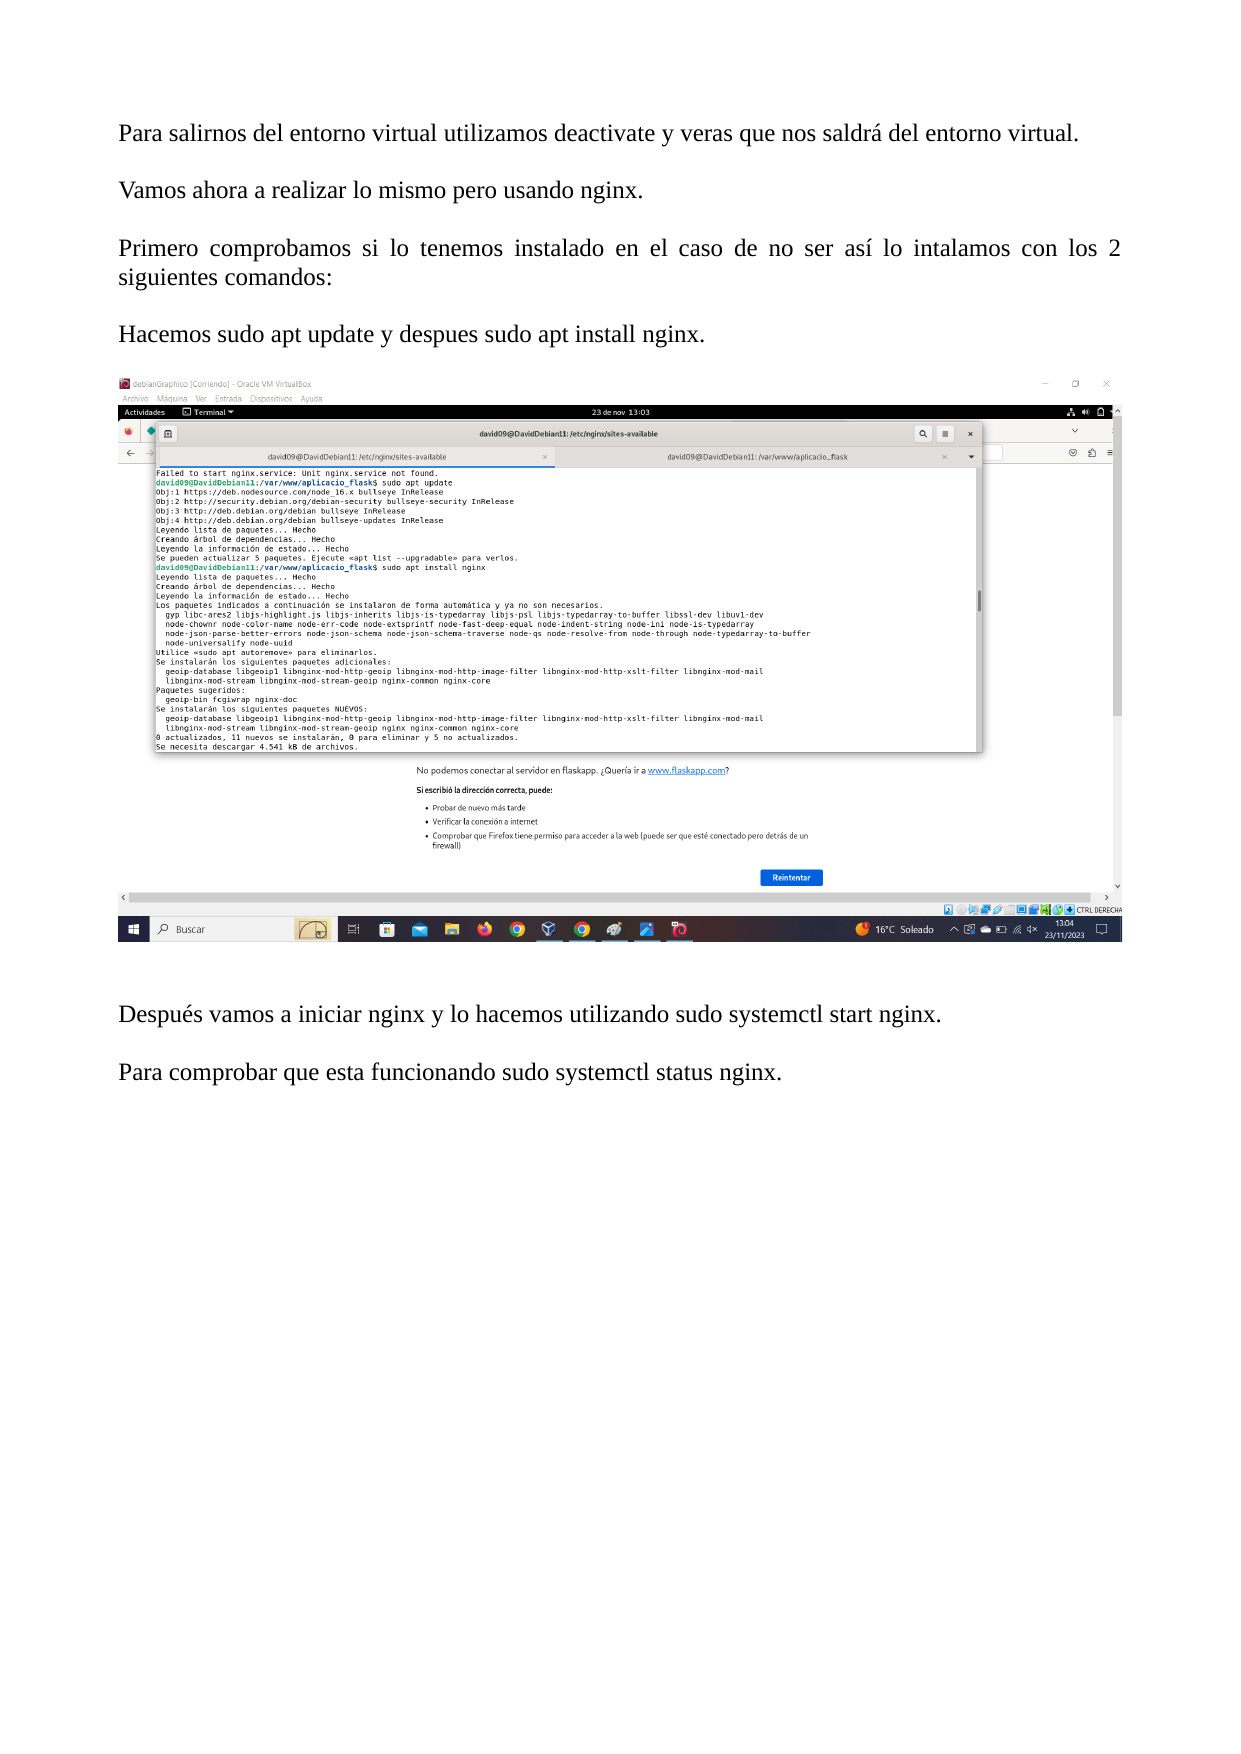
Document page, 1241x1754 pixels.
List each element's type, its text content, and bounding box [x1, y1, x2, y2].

text Después vamos a iniciar nginx y lo hacemos utilizando sudo systemctl start nginx. [118, 999, 1122, 1028]
text Para salirnos del entorno virtual utilizamos deactivate y veras que nos saldrá del entorno virtual. [118, 118, 1122, 147]
text Primero comprobamos si lo tenemos instalado en el caso de no ser así lo intalamos con los 2 siguientes comandos: [118, 233, 1122, 291]
text Para comprobar que esta funcionando sudo systemctl status nginx. [118, 1057, 1122, 1085]
text Hacemos sudo apt update y despues sudo apt install nginx. [118, 319, 1122, 348]
text Vamos ahora a realizar lo mismo pero usando nginx. [118, 176, 1122, 204]
picture [118, 376, 1123, 942]
